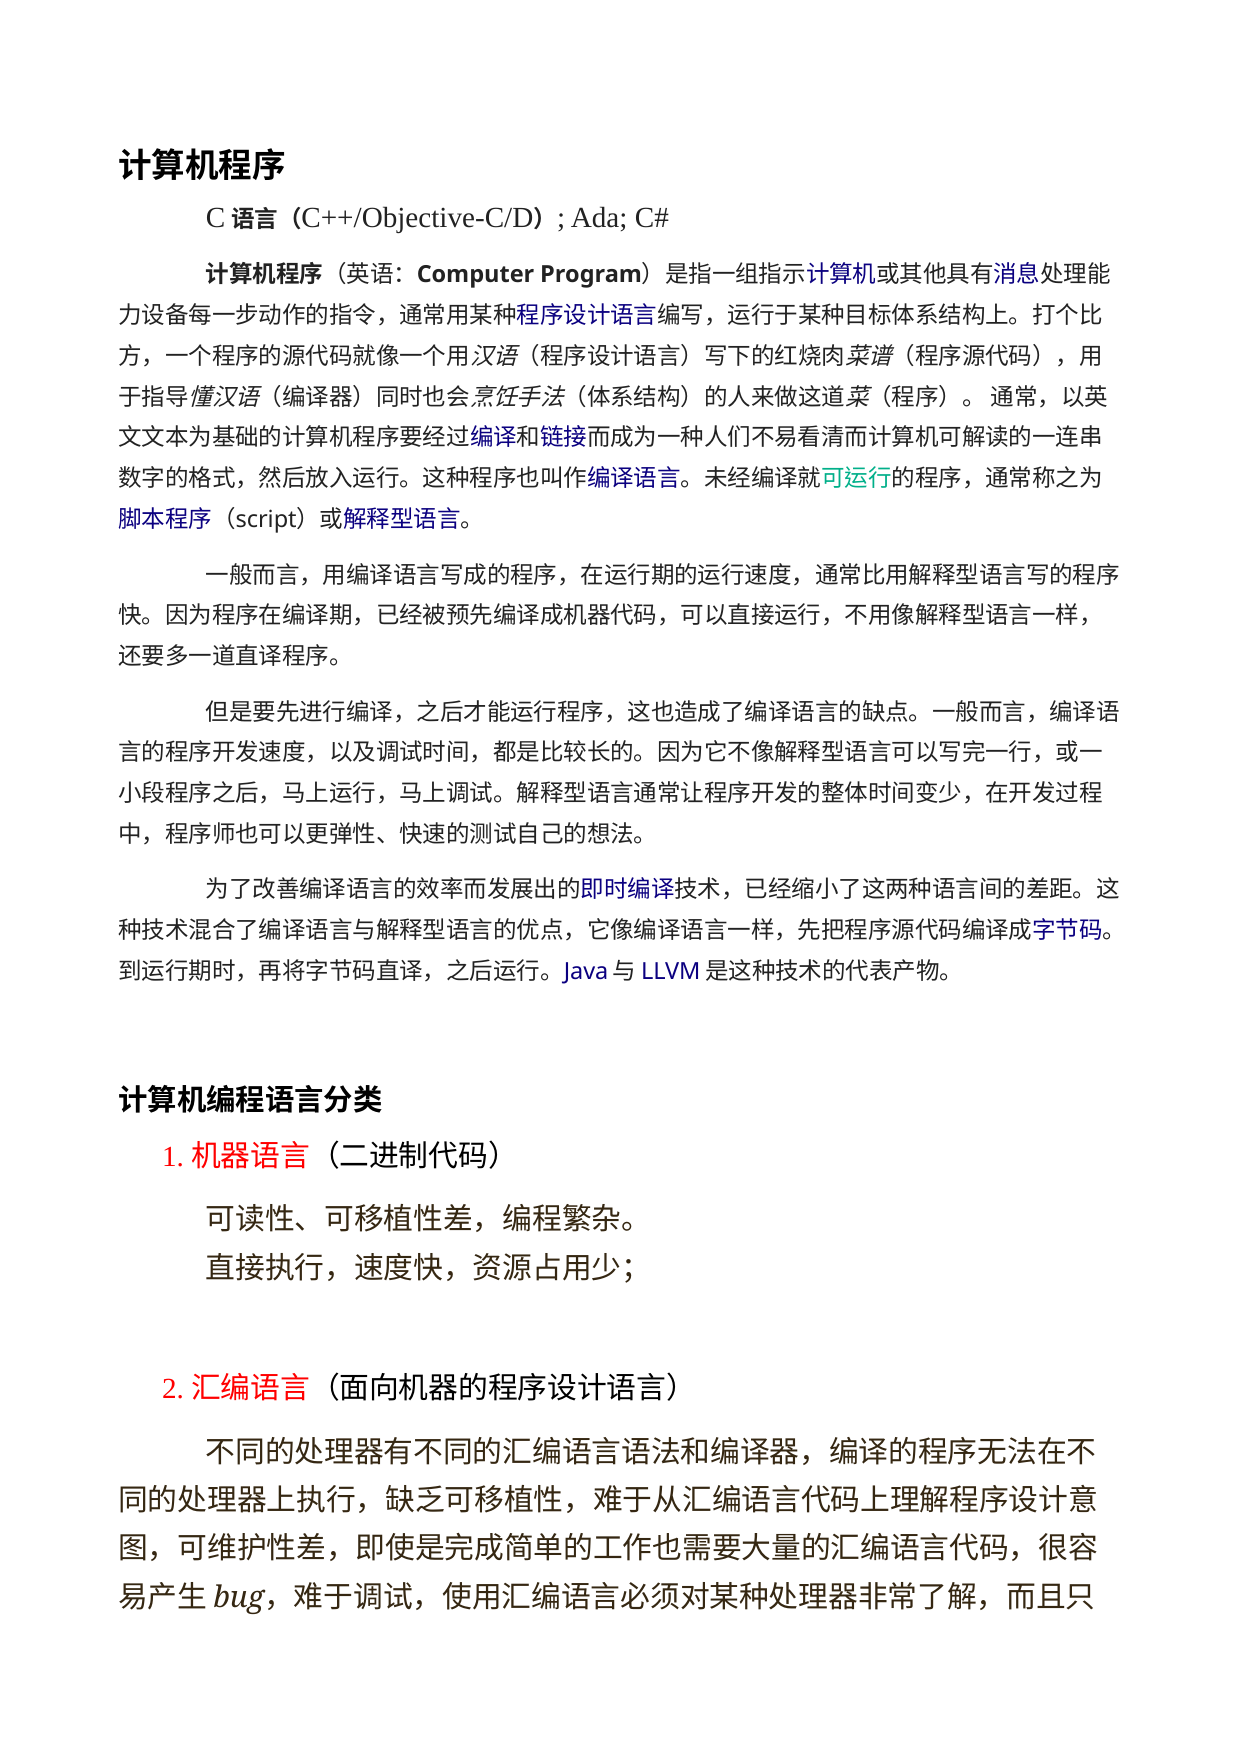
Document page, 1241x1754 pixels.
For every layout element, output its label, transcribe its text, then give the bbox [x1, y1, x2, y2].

text 可读性、可移植性差，编程繁杂。 直接执行，速度快，资源占用少； [118, 1198, 1122, 1287]
subtitle 计算机编程语言分类 [118, 1077, 1122, 1119]
subtitle 计算机程序 [118, 139, 1122, 187]
text 但是要先进行编译，之后才能运行程序，这也造成了编译语言的缺点。一般而言，编译语言的程序开发速度，以及调试时间，都是比较长的。因为它不像解释型语言可以写完一行，或一小段程序之后，马上运行，马上调试。解释型语言通常让程序开发的整体时间变少，在开发过程中，程序师也可以更弹性、快速的测试自己的想法。 [118, 693, 1122, 849]
text 一般而言，用编译语言写成的程序，在运行期的运行速度，通常比用解释型语言写的程序快。因为程序在编译期，已经被预先编译成机器代码，可以直接运行，不用像解释型语言一样，还要多一道直译程序。 [118, 556, 1122, 671]
text C语言（C++/Objective-C/D）; Ada; C# [118, 200, 1122, 234]
text 2. 汇编语言（面向机器的程序设计语言） [118, 1364, 1122, 1407]
text 1. 机器语言（二进制代码） [118, 1132, 1122, 1175]
text 为了改善编译语言的效率而发展出的即时编译技术，已经缩小了这两种语言间的差距。这种技术混合了编译语言与解释型语言的优点，它像编译语言一样，先把程序源代码编译成字节码。到运行期时，再将字节码直译，之后运行。Java与LLVM是这种技术的代表产物。 [118, 870, 1122, 986]
text 计算机程序（英语：Computer Program）是指一组指示计算机或其他具有消息处理能力设备每一步动作的指令，通常用某种程序设计语言编写，运行于某种目标体系结构上。打个比方，一个程序的源代码就像一个用汉语（程序设计语言）写下的红烧肉菜谱（程序源代码），用于指导懂汉语（编译器）同时也会烹饪手法（体系结构）的人来做这道菜（程序）。 通常，以英文文本为基础的计算机程序要经过编译和链接而成为一种人们不易看清而计算机可解读的一连串数字的格式，然后放入运行。这种程序也叫作编译语言。未经编译就可运行的程序，通常称之为脚本程序（script）或解释型语言。 [118, 255, 1122, 534]
text 不同的处理器有不同的汇编语言语法和编译器，编译的程序无法在不同的处理器上执行，缺乏可移植性，难于从汇编语言代码上理解程序设计意图，可维护性差，即使是完成简单的工作也需要大量的汇编语言代码，很容易产生bug，难于调试，使用汇编语言必须对某种处理器非常了解，而且只能针对特定的体系结构和处理器进行优化，开发效率很低，周期长且单调。 能够保持机器语言的一致性，直接、简捷，并能像机器指令一样访问、控制计算机的各种硬件设备，如磁盘、存储器、CPU、I/O端口等。使用汇编语言，可以访问所有能够被访问的软、硬件资源，目标代码简短，占用内存少，执行速度快。 [118, 1430, 1122, 1616]
